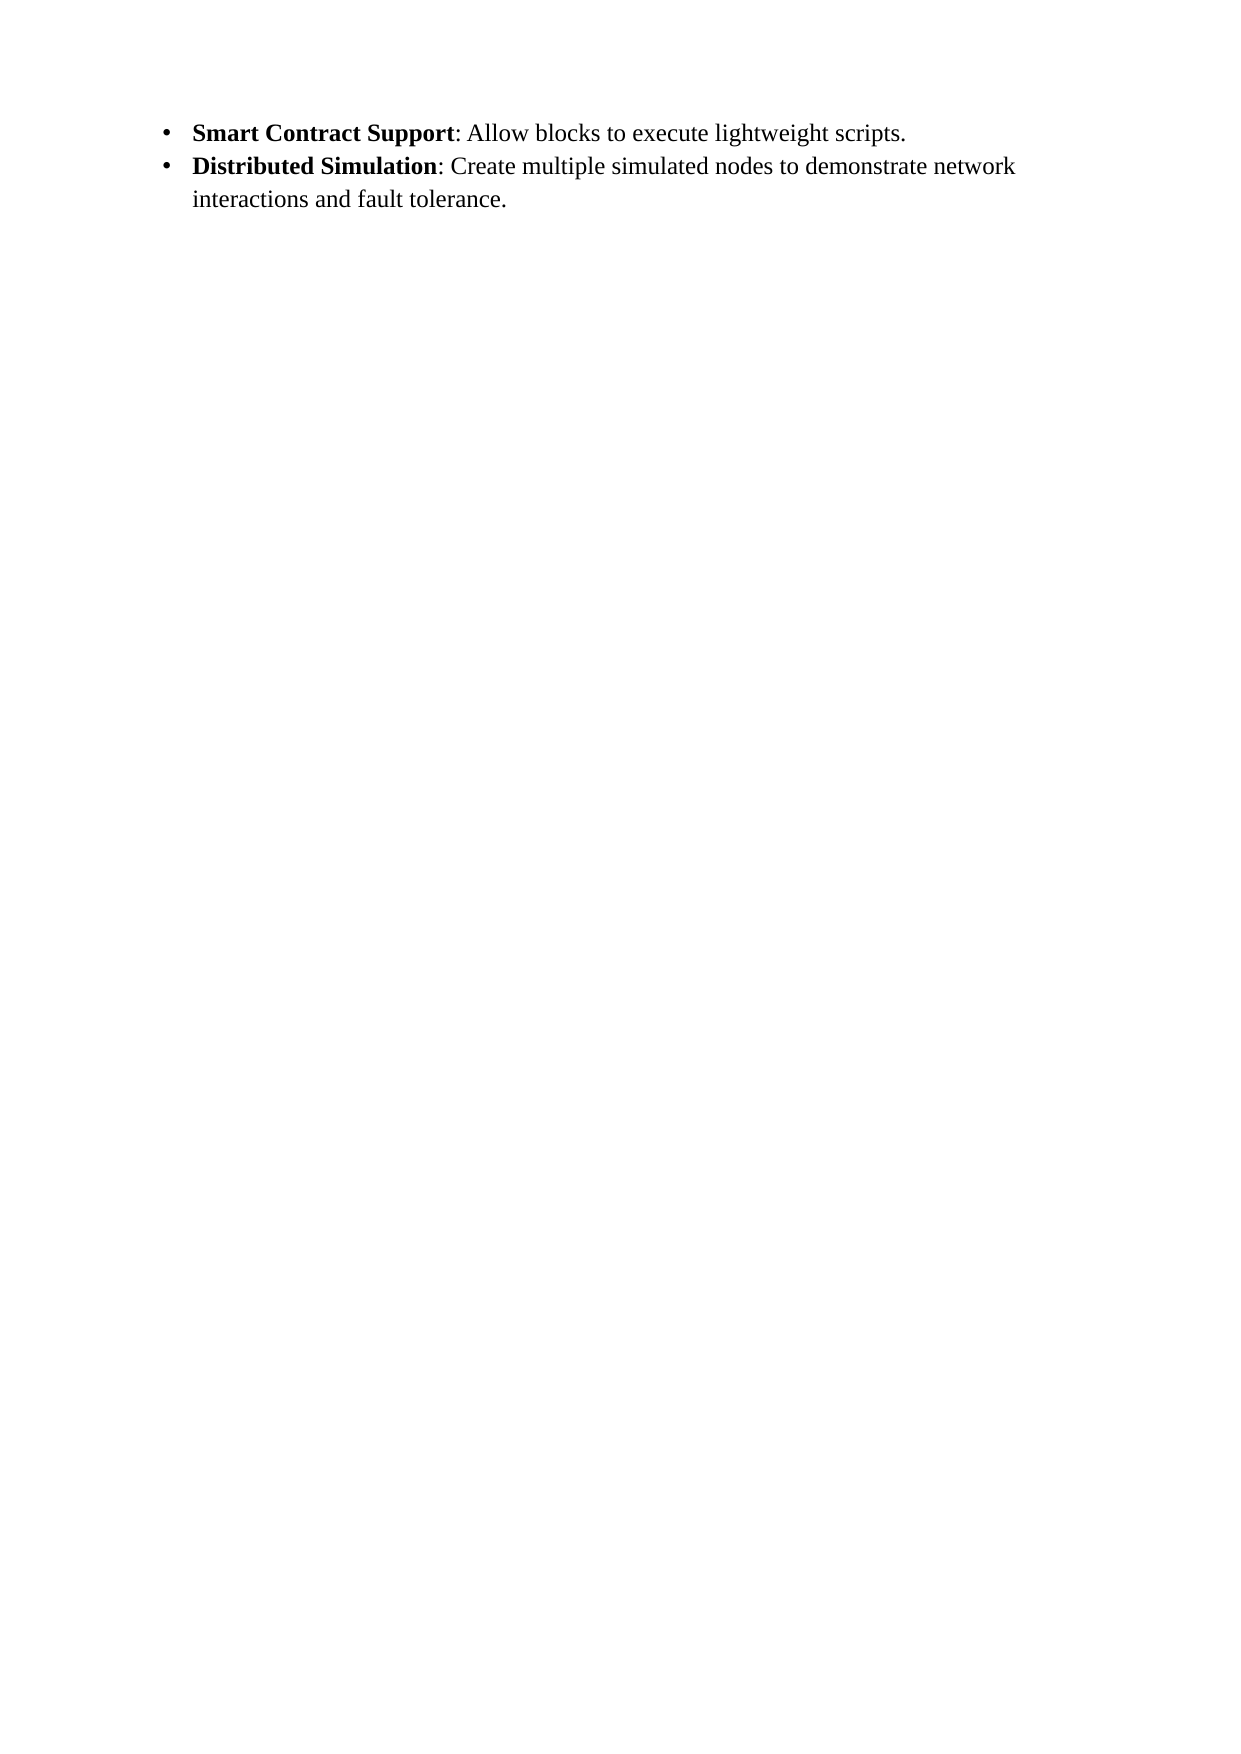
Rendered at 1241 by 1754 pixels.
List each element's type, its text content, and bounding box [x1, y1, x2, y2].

list Smart Contract Support: Allow blocks to execute lightweight scripts. [162, 118, 1122, 147]
list Distributed Simulation: Create multiple simulated nodes to demonstrate network interactions and fault tolerance. [162, 151, 1122, 213]
